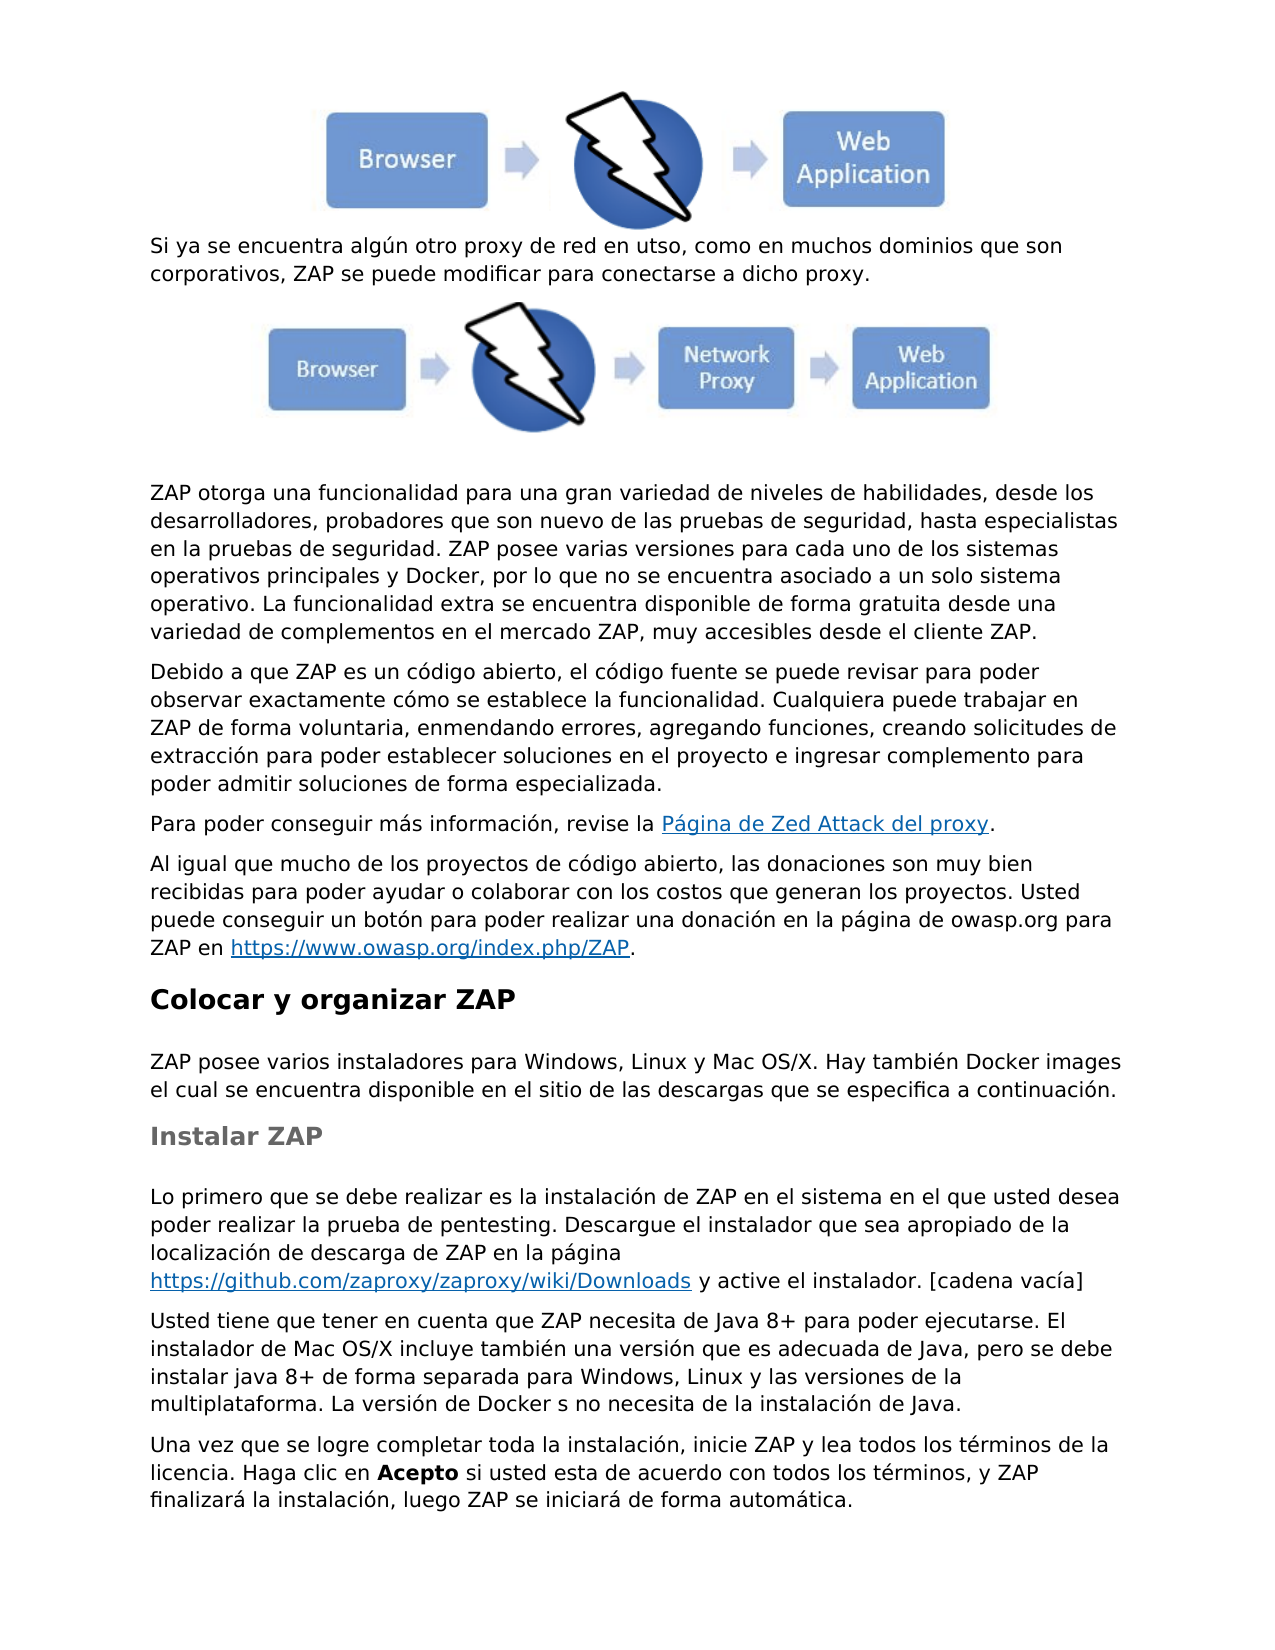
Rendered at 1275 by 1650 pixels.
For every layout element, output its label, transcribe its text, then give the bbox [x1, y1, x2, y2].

text Usted tiene que tener en cuenta que ZAP necesita de Java 8+ para poder ejecutarse. El instalador de Mac OS/X incluye también una versión que es adecuada de Java, pero se debe instalar java 8+ de forma separada para Windows, Linux y las versiones de la multiplataforma. La versión de Docker s no necesita de la instalación de Java. [150, 1309, 1125, 1417]
subtitle Instalar ZAP [150, 1122, 1125, 1151]
subtitle Colocar y organizar ZAP [150, 984, 1125, 1016]
text ZAP posee varios instaladores para Windows, Linux y Mac OS/X. Hay también Docker images el cual se encuentra disponible en el sitio de las descargas que se especifica a continuación. [150, 1050, 1125, 1102]
text Lo primero que se debe realizar es la instalación de ZAP en el sistema en el que usted desea poder realizar la prueba de pentesting. Descargue el instalador que sea apropiado de la localización de descarga de ZAP en la página https://github.com/zaproxy/zaproxy/wiki/Downloads y active el instalador. [cadena vacía] [150, 1185, 1125, 1293]
text Si ya se encuentra algún otro proxy de red en utso, como en muchos dominios que son corporativos, ZAP se puede modificar para conectarse a dicho proxy. [150, 91, 1125, 286]
text Para poder conseguir más información, revise la Página de Zed Attack del proxy. [150, 812, 1125, 836]
picture [309, 91, 966, 231]
text Debido a que ZAP es un código abierto, el código fuente se puede revisar para poder observar exactamente cómo se establece la funcionalidad. Cualquiera puede trabajar en ZAP de forma voluntaria, enmendando errores, agregando funciones, creando solicitudes de extracción para poder establecer soluciones en el proyecto e ingresar complemento para poder admitir soluciones de forma especializada. [150, 660, 1125, 796]
text ZAP otorga una funcionalidad para una gran variedad de niveles de habilidades, desde los desarrolladores, probadores que son nuevo de las pruebas de seguridad, hasta especialistas en la pruebas de seguridad. ZAP posee varias versiones para cada uno de los sistemas operativos principales y Docker, por lo que no se encuentra asociado a un solo sistema operativo. La funcionalidad extra se encuentra disponible de forma gratuita desde una variedad de complementos en el mercado ZAP, muy accesibles desde el cliente ZAP. [150, 481, 1125, 644]
text Una vez que se logre completar toda la instalación, inicie ZAP y lea todos los términos de la licencia. Haga clic en Acepto si usted esta de acuerdo con todos los términos, y ZAP finalizará la instalación, luego ZAP se iniciará de forma automática. [150, 1433, 1125, 1513]
picture [250, 302, 1025, 437]
text Al igual que mucho de los proyectos de código abierto, las donaciones son muy bien recibidas para poder ayudar o colaborar con los costos que generan los proyectos. Usted puede conseguir un botón para poder realizar una donación en la página de owasp.org para ZAP en https://www.owasp.org/index.php/ZAP. [150, 852, 1125, 960]
